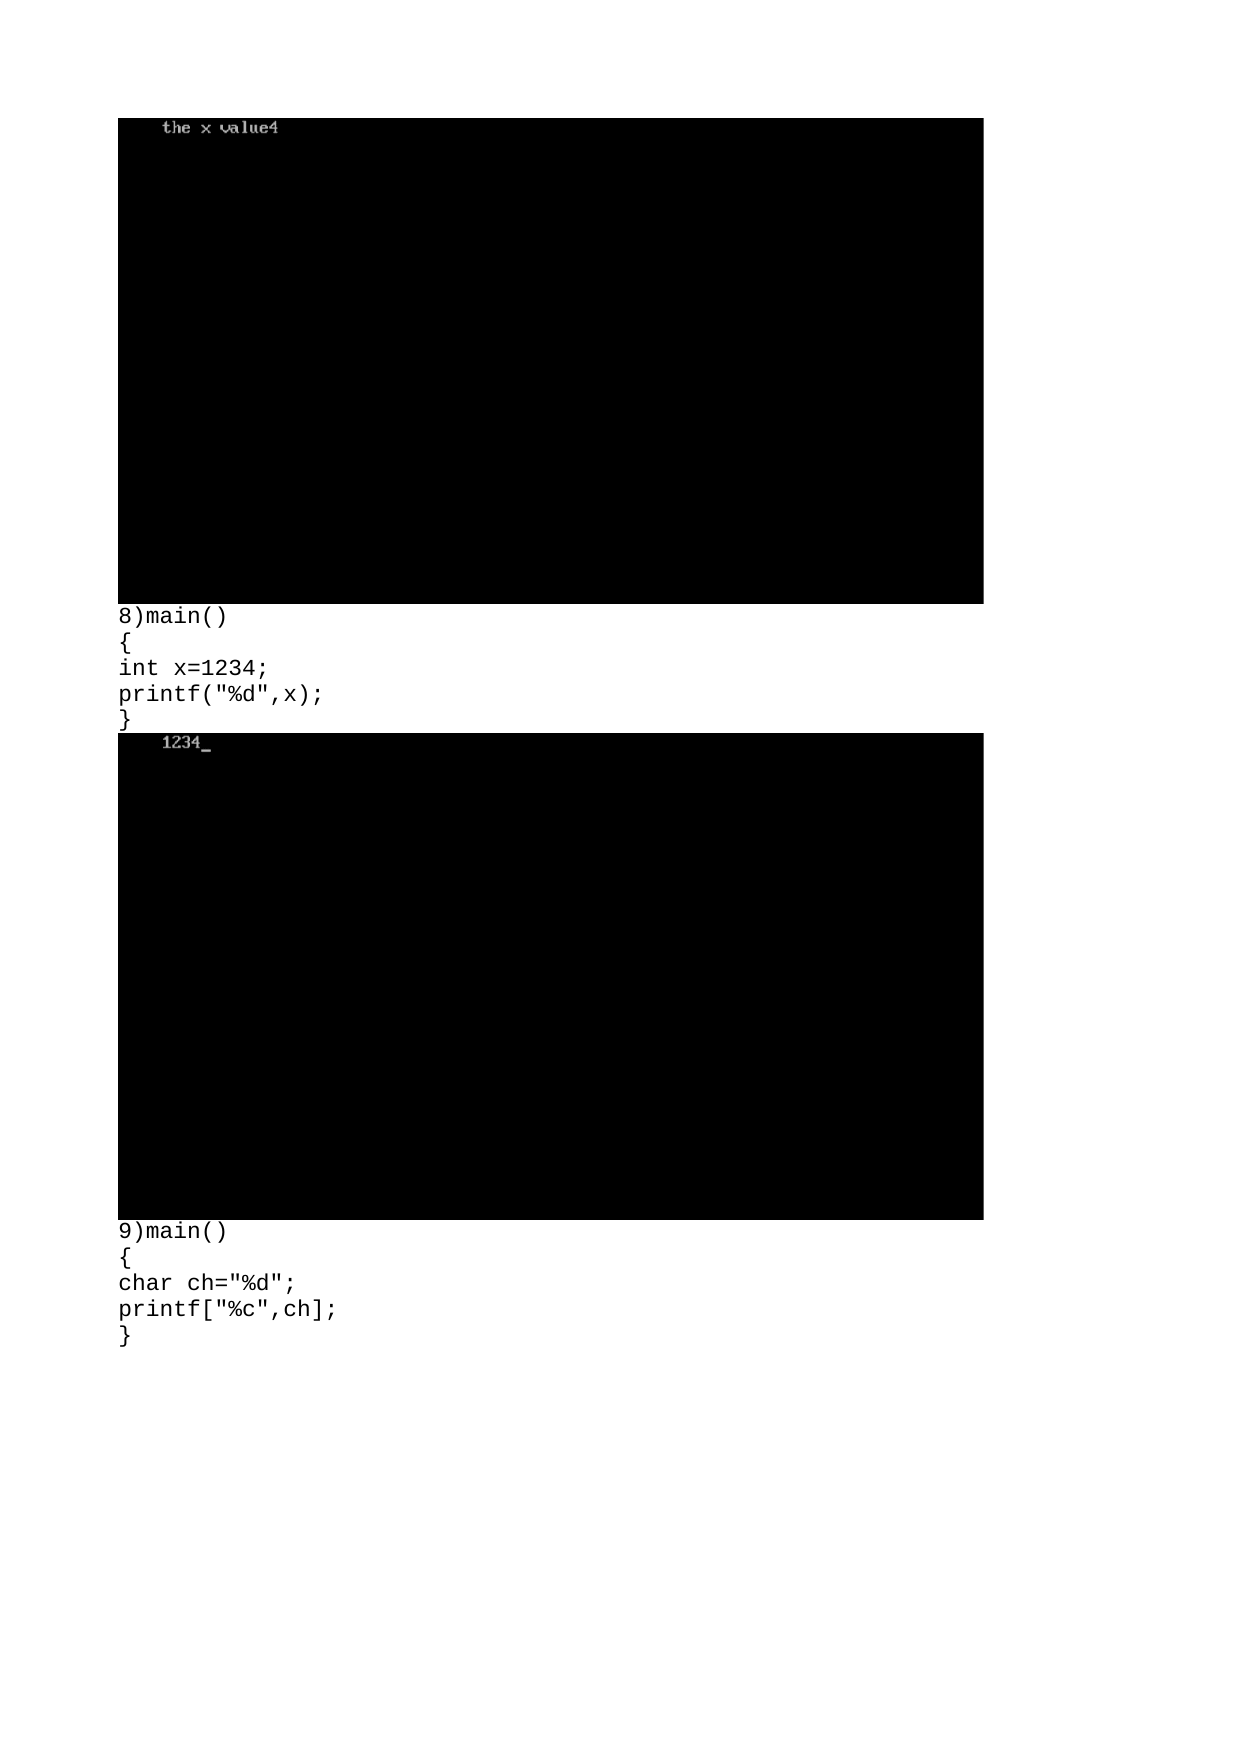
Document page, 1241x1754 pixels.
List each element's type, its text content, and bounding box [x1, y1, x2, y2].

text 9)main() [118, 1220, 1122, 1246]
text { [118, 630, 1122, 656]
text printf("%d",x); [118, 682, 1122, 708]
text printf["%c",ch]; [118, 1297, 1122, 1323]
text } [118, 708, 1122, 734]
text } [118, 1323, 1122, 1349]
text int x=1234; [118, 656, 1122, 682]
text 8)main() [118, 604, 1122, 630]
text { [118, 1246, 1122, 1272]
text char ch="%d"; [118, 1272, 1122, 1297]
